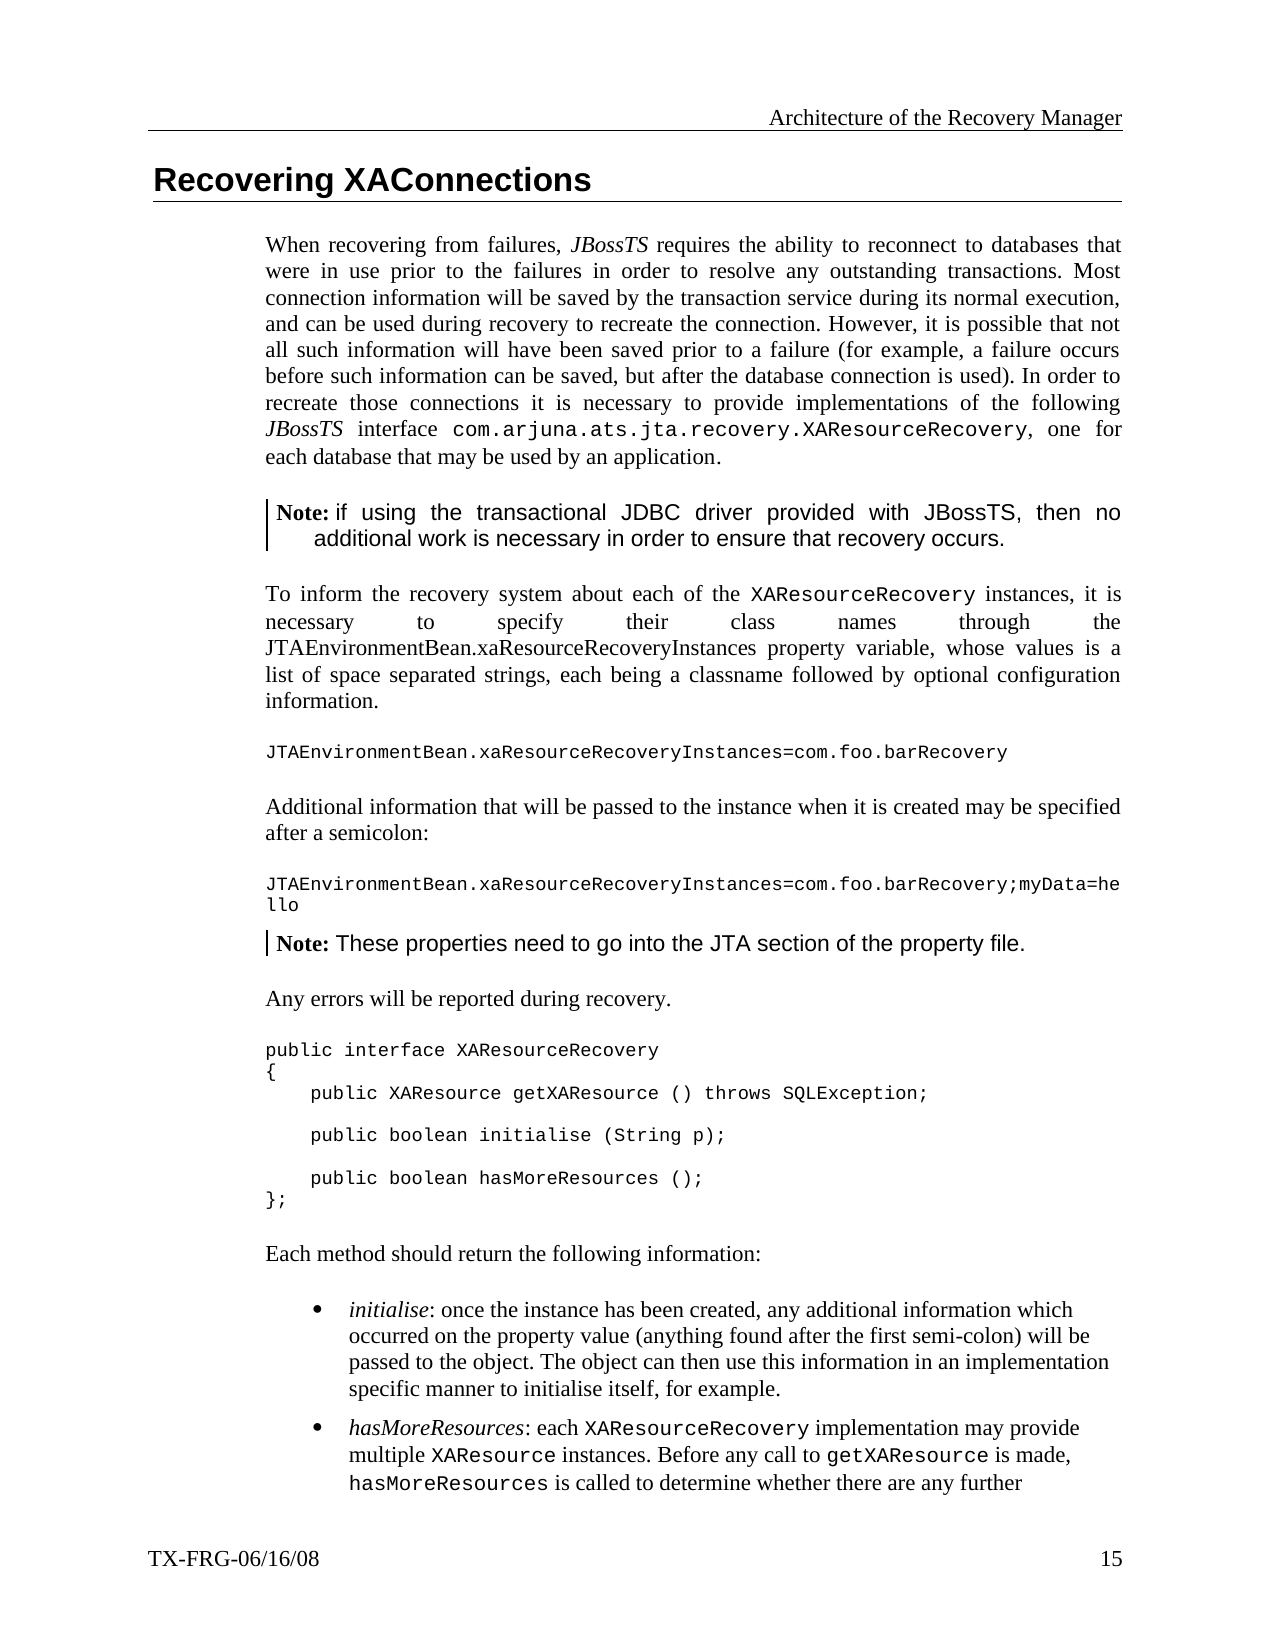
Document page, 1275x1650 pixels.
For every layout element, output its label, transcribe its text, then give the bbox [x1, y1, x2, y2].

text To inform the recovery system about each of the XAResourceRecovery instances, it is necessary to specify their class names through the JTAEnvironmentBean.xaResourceRecoveryInstances property variable, whose values is a list of space separated strings, each being a classname followed by optional configuration information. [265, 580, 1122, 713]
text JTAEnvironmentBean.xaResourceRecoveryInstances=com.foo.barRecovery;myData=hello [265, 875, 1122, 917]
text JTAEnvironmentBean.xaResourceRecoveryInstances=com.foo.barRecovery [265, 743, 1122, 764]
text Each method should return the following information: [265, 1240, 1122, 1267]
list hasMoreResources: each XAResourceRecovery implementation may provide multiple XAResource instances. Before any call to getXAResource is made, hasMoreResources is called to determine whether there are any further [313, 1414, 1122, 1496]
text Any errors will be reported during recovery. [265, 986, 1122, 1012]
subtitle Recovering XAConnections [153, 160, 1122, 201]
list initialise: once the instance has been created, any additional information which occurred on the property value (anything found after the first semi-colon) will be passed to the object. The object can then use this information in an implementation specific manner to initialise itself, for example. [313, 1296, 1122, 1401]
list if using the transactional JDBC driver provided with JBossTS, then no additional work is necessary in order to ensure that recovery occurs. [266, 498, 1122, 551]
text Additional information that will be passed to the instance when it is created may be specified after a semicolon: [265, 793, 1122, 846]
text When recovering from failures, JBossTS requires the ability to reconnect to databases that were in use prior to the failures in order to resolve any outstanding transactions. Most connection information will be saved by the transaction service during its normal execution, and can be used during recovery to recreate the connection. However, it is possible that not all such information will have been saved prior to a failure (for example, a failure occurs before such information can be saved, but after the database connection is used). In order to recreate those connections it is necessary to provide implementations of the following JBossTS interface com.arjuna.ats.jta.recovery.XAResourceRecovery, one for each database that may be used by an application. [265, 231, 1122, 469]
list These properties need to go into the JTA section of the property file. [268, 930, 1122, 956]
text public interface XAResourceRecovery { public XAResource getXAResource () throws SQLException; public boolean initialise (String p); public boolean hasMoreResources (); }; [265, 1041, 1122, 1211]
